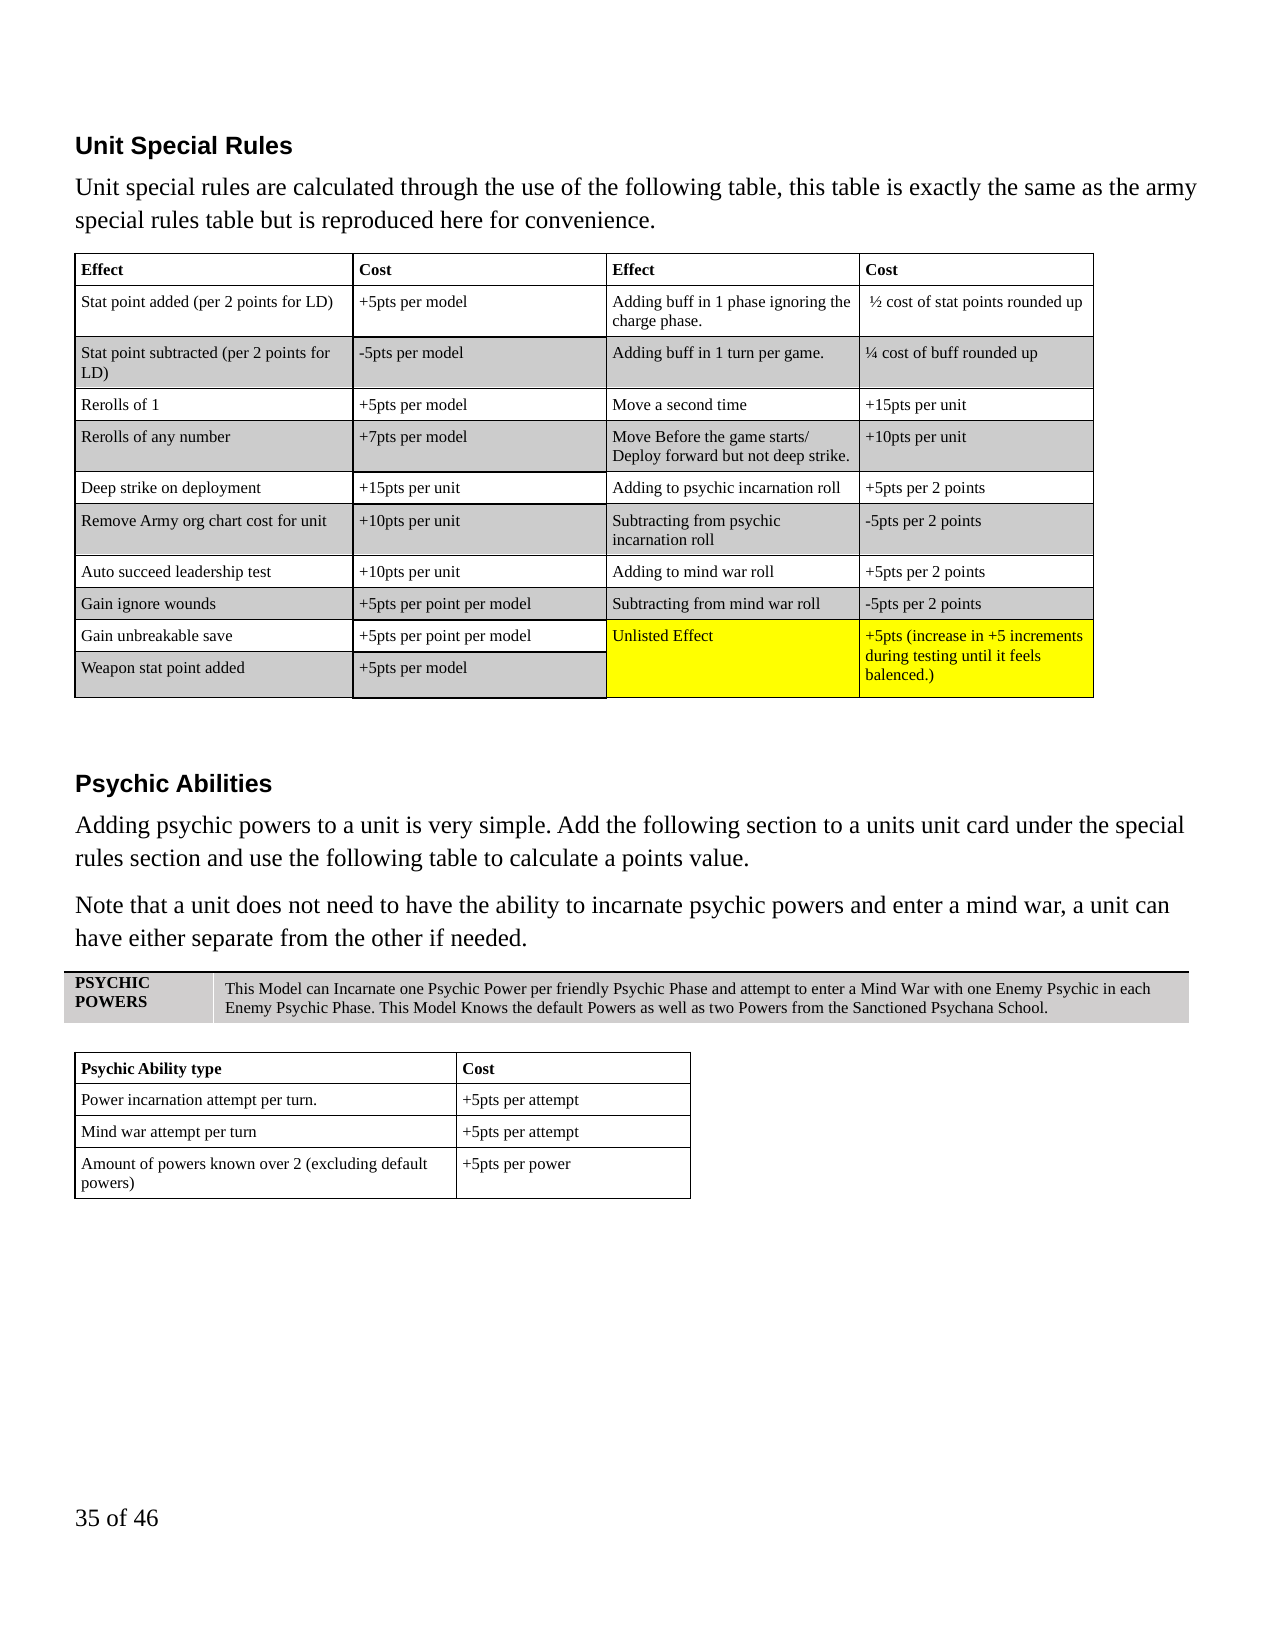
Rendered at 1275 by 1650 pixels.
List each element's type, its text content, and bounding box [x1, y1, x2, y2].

table_cell Adding buff in 1 turn per game. [607, 337, 859, 387]
table_cell Stat point added (per 2 points for LD) [76, 286, 352, 336]
table_cell +5pts per attempt [457, 1084, 690, 1115]
table_cell Auto succeed leadership test [76, 556, 352, 587]
text Note that a unit does not need to have the ability to incarnate psychic powers and enter a mind war, a unit can have either separate from the other if needed. [75, 891, 1200, 952]
table_cell +5pts per power [457, 1148, 690, 1197]
subtitle Psychic Abilities [75, 769, 1200, 797]
table_cell +5pts per 2 points [860, 472, 1093, 503]
table_cell -5pts per model [354, 338, 606, 387]
table_header This Model can Incarnate one Psychic Power per friendly Psychic Phase and attempt to enter a Mind War with one Enemy Psychic in each Enemy Psychic Phase. This Model Knows the default Powers as well as two Powers from the Sanctioned Psychana School. [214, 973, 1189, 1023]
table_cell Deep strike on deployment [76, 472, 352, 503]
table_cell +5pts per model [354, 653, 606, 697]
table_cell +10pts per unit [354, 505, 606, 554]
table_header Psychic Powers [64, 973, 213, 1023]
table_header Cost [457, 1053, 690, 1083]
table_cell Remove Army org chart cost for unit [76, 504, 352, 554]
table_header Effect [607, 254, 859, 285]
table_cell -5pts per 2 points [860, 588, 1093, 619]
table_cell +5pts per point per model [354, 588, 606, 619]
table_cell +5pts per 2 points [860, 556, 1093, 587]
table_cell ½ cost of stat points rounded up [860, 286, 1093, 336]
table_cell ¼ cost of buff rounded up [860, 337, 1093, 387]
text Unit special rules are calculated through the use of the following table, this table is exactly the same as the army special rules table but is reproduced here for convenience. [75, 172, 1200, 234]
table_cell Weapon stat point added [76, 652, 352, 697]
subtitle Unit Special Rules [75, 131, 1200, 159]
table_cell Stat point subtracted (per 2 points for LD) [76, 337, 352, 387]
table_cell Move a second time [607, 389, 859, 419]
table_cell +10pts per unit [354, 556, 606, 587]
table_cell Gain unbreakable save [76, 620, 352, 651]
table_cell Unlisted Effect [607, 620, 859, 697]
table_cell Move Before the game starts/ Deploy forward but not deep strike. [607, 421, 859, 471]
table_header Cost [860, 254, 1093, 285]
table_cell +5pts per model [354, 286, 606, 336]
table_cell Amount of powers known over 2 (excluding default powers) [76, 1148, 456, 1197]
table_cell Power incarnation attempt per turn. [76, 1084, 456, 1115]
table_cell +7pts per model [354, 421, 606, 471]
table_cell +10pts per unit [860, 421, 1093, 471]
table_cell Adding to psychic incarnation roll [607, 472, 859, 503]
table_cell Subtracting from psychic incarnation roll [607, 504, 859, 554]
table_cell Mind war attempt per turn [76, 1116, 456, 1147]
table_cell Rerolls of 1 [76, 389, 352, 419]
table_header Effect [76, 254, 352, 285]
table_cell +5pts per attempt [457, 1116, 690, 1147]
table_cell -5pts per 2 points [860, 504, 1093, 554]
text Adding psychic powers to a unit is very simple. Add the following section to a units unit card under the special rules section and use the following table to calculate a points value. [75, 810, 1200, 872]
table_header Psychic Ability type [76, 1053, 456, 1083]
table_cell Subtracting from mind war roll [607, 588, 859, 619]
table_cell +5pts (increase in +5 increments during testing until it feels balenced.) [860, 620, 1093, 697]
table_cell Adding buff in 1 phase ignoring the charge phase. [607, 286, 859, 336]
table_cell +5pts per point per model [354, 621, 606, 651]
table_cell Gain ignore wounds [76, 588, 352, 619]
table_header Cost [354, 254, 606, 285]
table_cell +15pts per unit [354, 473, 606, 503]
table_cell Adding to mind war roll [607, 556, 859, 587]
table_cell Rerolls of any number [76, 421, 352, 471]
table_cell +15pts per unit [860, 389, 1093, 419]
table_cell +5pts per model [354, 389, 606, 419]
